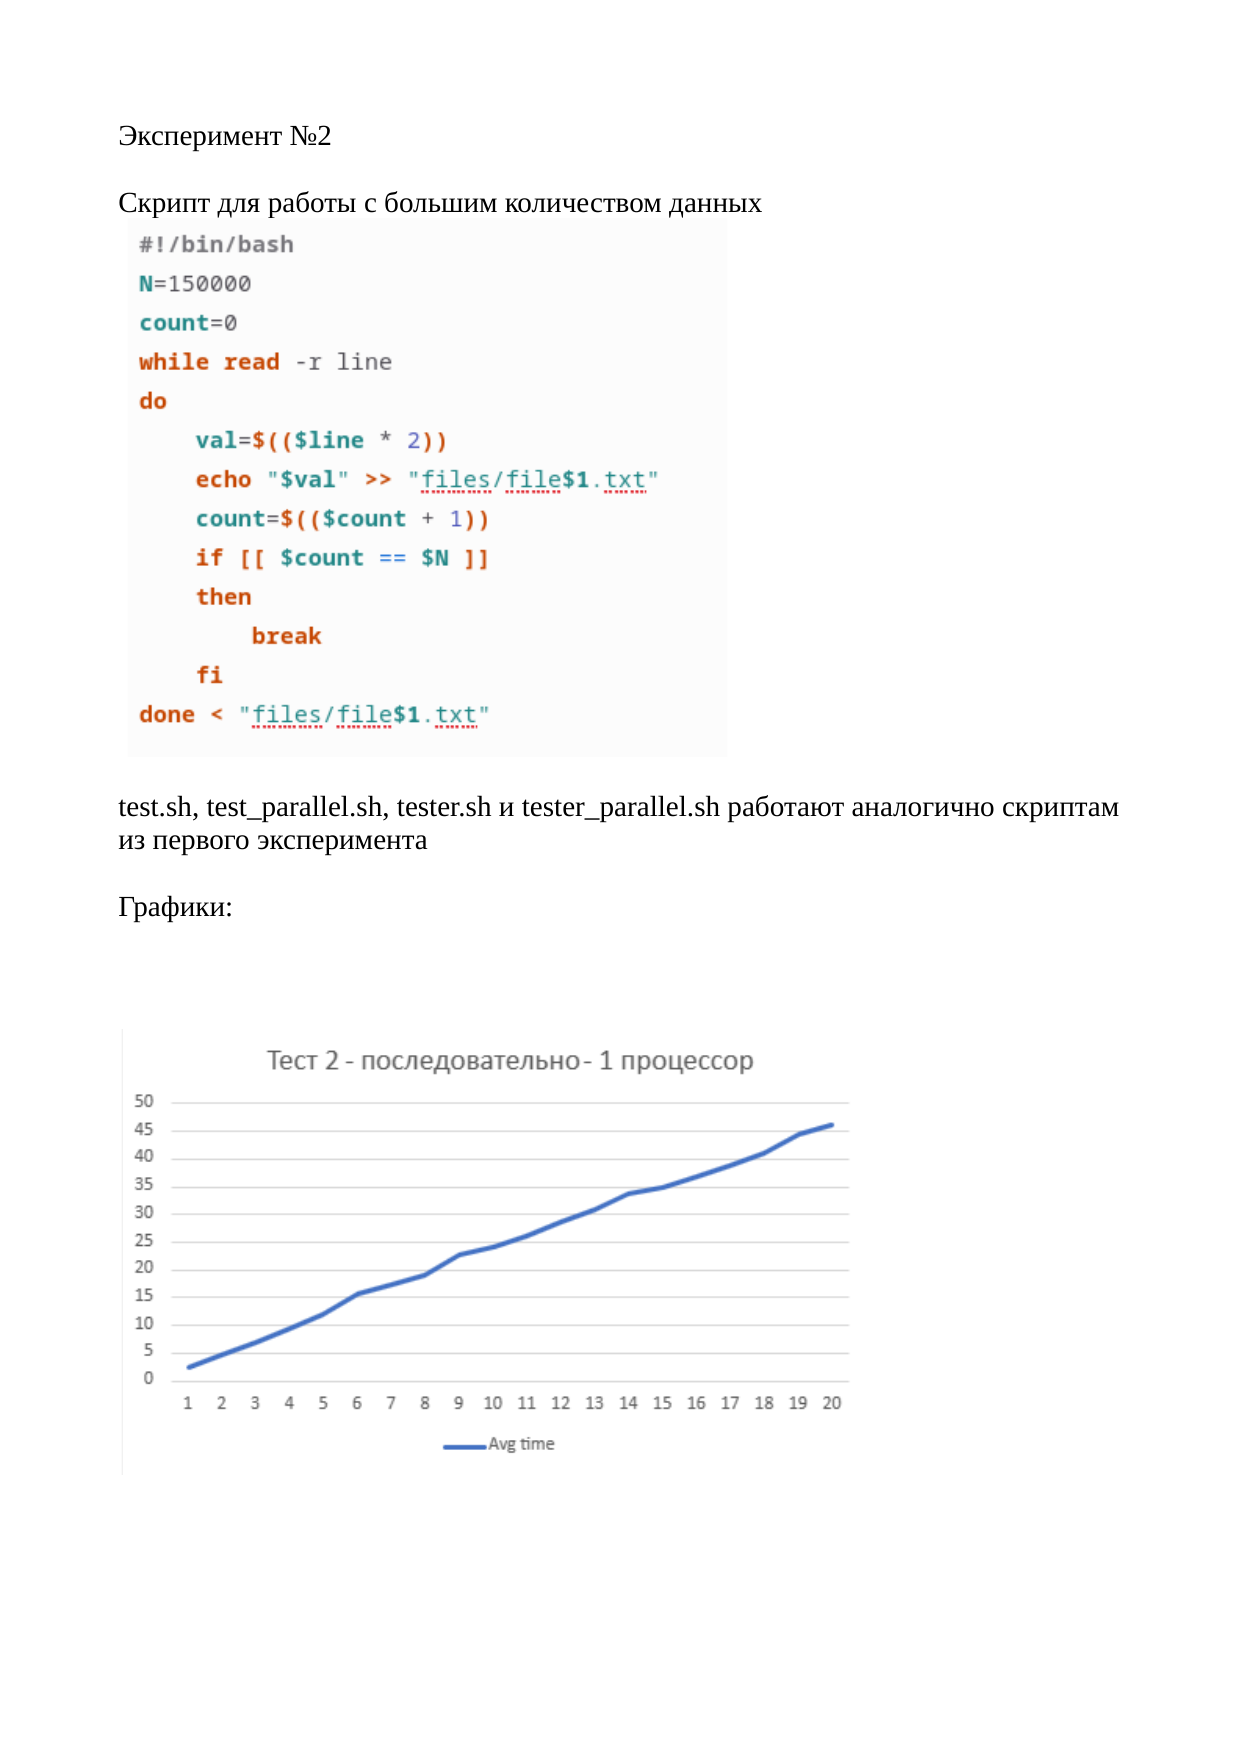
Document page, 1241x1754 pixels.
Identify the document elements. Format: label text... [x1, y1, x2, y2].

text Графики: [118, 889, 1122, 923]
text Эксперимент №2 [118, 118, 1122, 152]
text Скрипт для работы с большим количеством данных [118, 185, 1122, 219]
picture [121, 1029, 872, 1475]
text test.sh, test_parallel.sh, tester.sh и tester_parallel.sh работают аналогично скриптам из первого эксперимента [118, 789, 1122, 856]
picture [127, 218, 728, 757]
